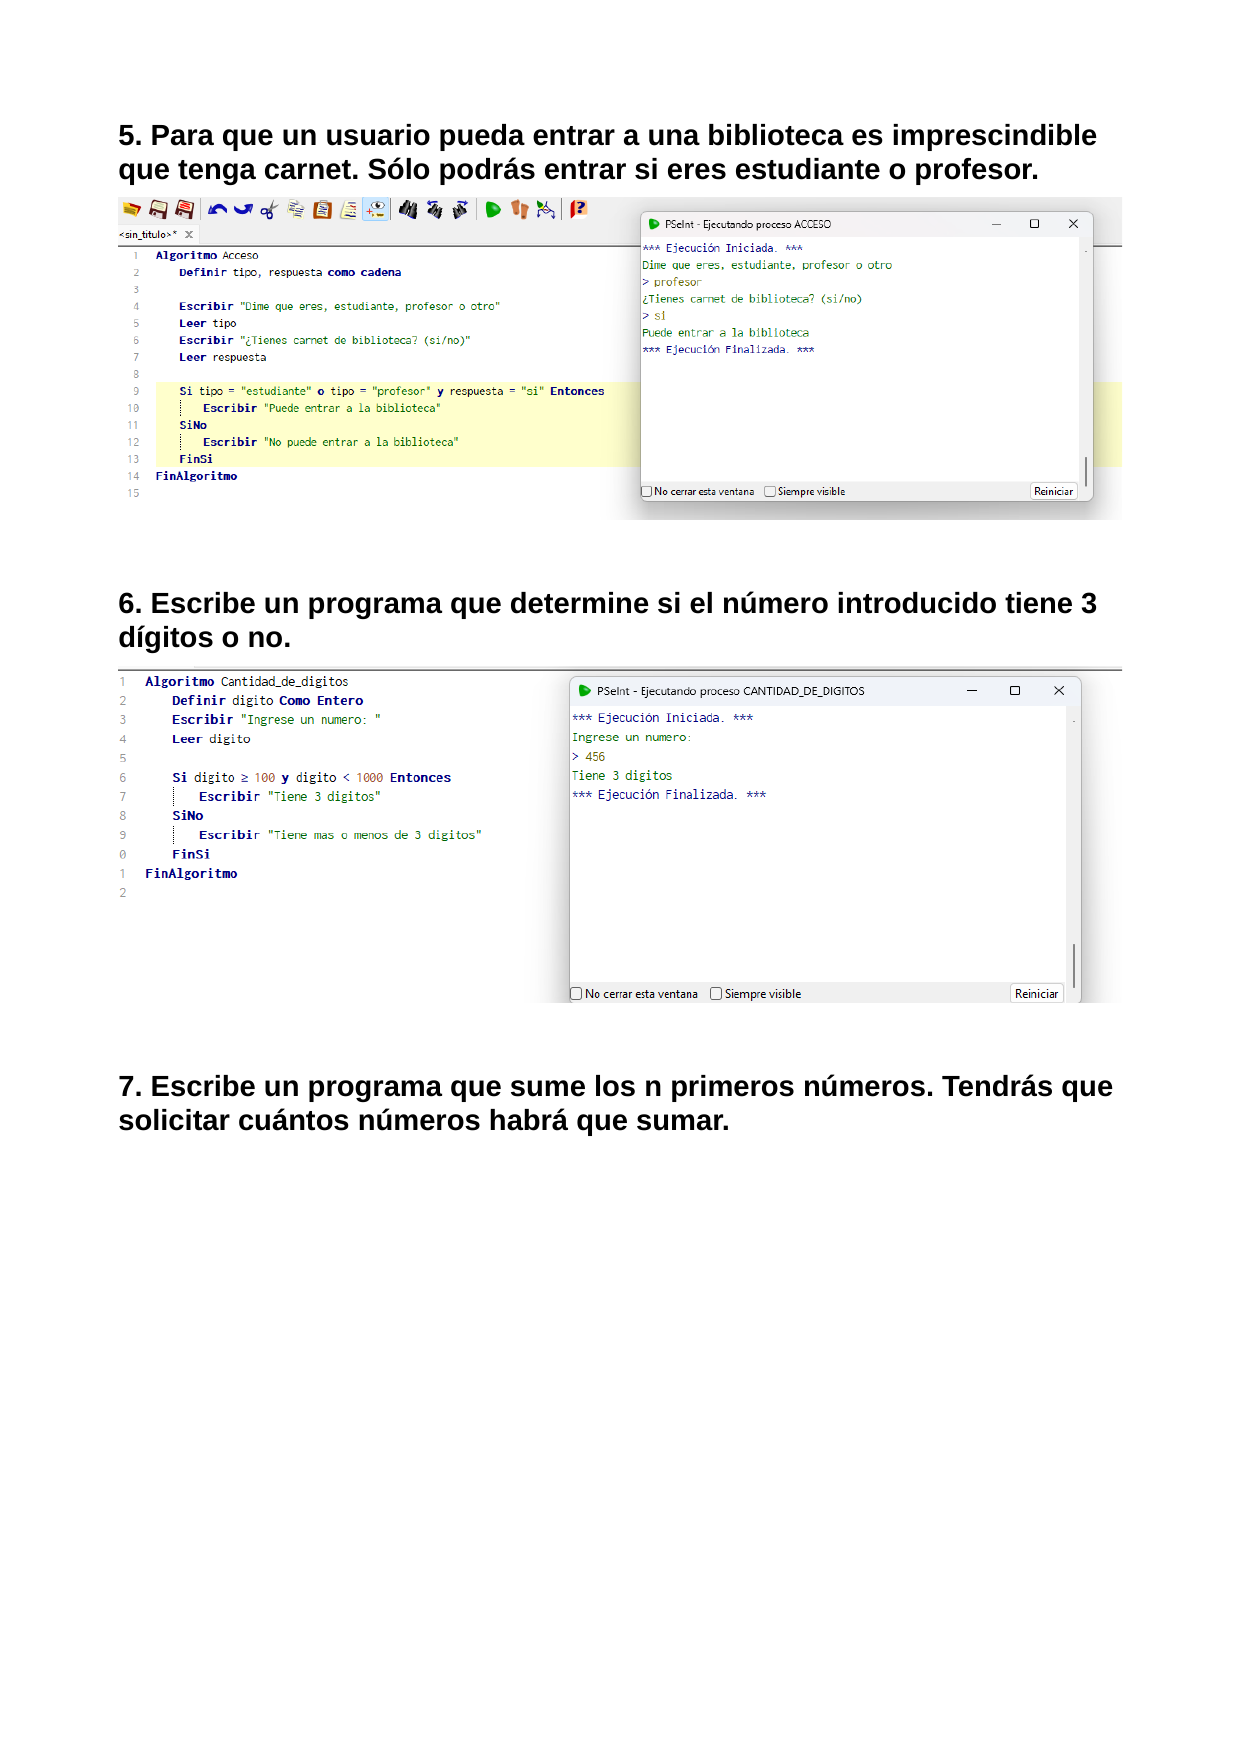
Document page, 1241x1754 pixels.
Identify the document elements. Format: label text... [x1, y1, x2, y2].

picture [118, 197, 1123, 520]
picture [118, 666, 1123, 1003]
subtitle 6. Escribe un programa que determine si el número introducido tiene 3 dígitos o no. [118, 586, 1122, 653]
subtitle 5. Para que un usuario pueda entrar a una biblioteca es imprescindible que tenga carnet. Sólo podrás entrar si eres estudiante o profesor. [118, 118, 1122, 185]
subtitle 7. Escribe un programa que sume los n primeros números. Tendrás que solicitar cuántos números habrá que sumar. [118, 1069, 1122, 1136]
